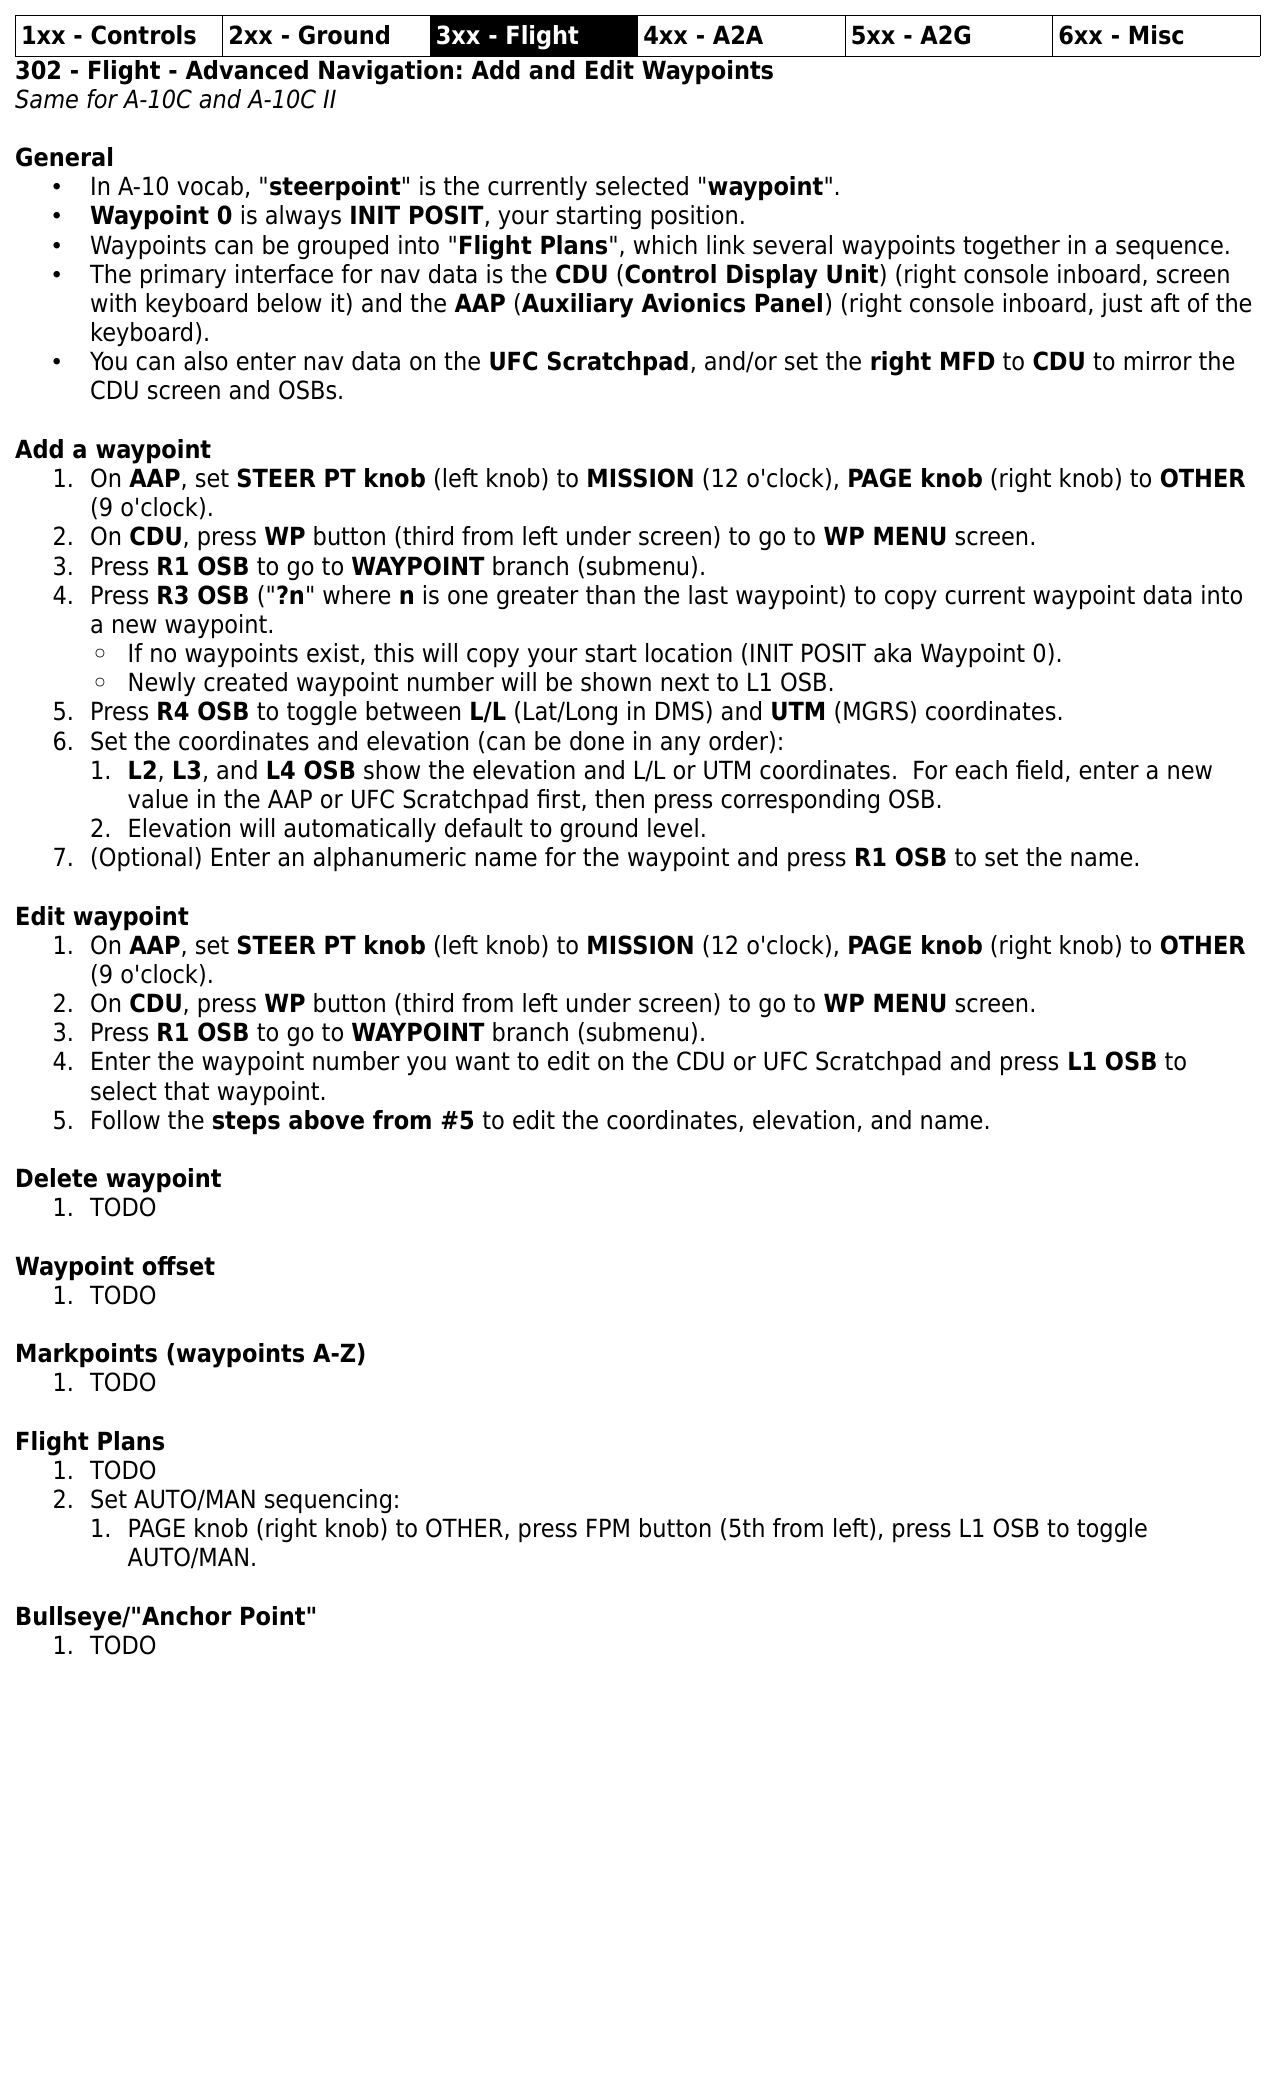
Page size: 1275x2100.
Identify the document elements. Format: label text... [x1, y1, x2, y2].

list Set the coordinates and elevation (can be done in any order): [52, 727, 1260, 756]
text Edit waypoint [15, 902, 1260, 931]
text 302 - Flight - Advanced Navigation: Add and Edit Waypoints [15, 57, 1260, 85]
text Same for A-10C and A-10C II [15, 85, 1260, 114]
list On AAP, set STEER PT knob (left knob) to MISSION (12 o'clock), PAGE knob (right knob) to OTHER (9 o'clock). [52, 931, 1260, 989]
list TODO [52, 1631, 1260, 1660]
list TODO [52, 1368, 1260, 1397]
text General [15, 143, 1260, 172]
list (Optional) Enter an alphanumeric name for the waypoint and press R1 OSB to set the name. [52, 843, 1260, 872]
text Waypoint offset [15, 1252, 1260, 1281]
list Waypoint 0 is always INIT POSIT, your starting position. [52, 202, 1260, 231]
list If no waypoints exist, this will copy your start location (INIT POSIT aka Waypoint 0). [90, 639, 1260, 668]
list On CDU, press WP button (third from left under screen) to go to WP MENU screen. [52, 522, 1260, 552]
list TODO [52, 1281, 1260, 1310]
table_header 4xx - A2A [638, 16, 845, 56]
list TODO [52, 1193, 1260, 1222]
list TODO [52, 1456, 1260, 1485]
table_header 2xx - Ground [223, 16, 430, 56]
text Flight Plans [15, 1427, 1260, 1456]
list L2, L3, and L4 OSB show the elevation and L/L or UTM coordinates. For each field, enter a new value in the AAP or UFC Scratchpad first, then press corresponding OSB. [90, 756, 1260, 814]
list Follow the steps above from #5 to edit the coordinates, elevation, and name. [52, 1106, 1260, 1135]
list Press R4 OSB to toggle between L/L (Lat/Long in DMS) and UTM (MGRS) coordinates. [52, 697, 1260, 727]
list Enter the waypoint number you want to edit on the CDU or UFC Scratchpad and press L1 OSB to select that waypoint. [52, 1047, 1260, 1106]
list PAGE knob (right knob) to OTHER, press FPM button (5th from left), press L1 OSB to toggle AUTO/MAN. [90, 1514, 1260, 1572]
list Elevation will automatically default to ground level. [90, 814, 1260, 843]
list In A-10 vocab, "steerpoint" is the currently selected "waypoint". [52, 172, 1260, 202]
text Bullseye/"Anchor Point" [15, 1602, 1260, 1631]
text Add a waypoint [15, 435, 1260, 464]
list Press R1 OSB to go to WAYPOINT branch (submenu). [52, 552, 1260, 581]
list On CDU, press WP button (third from left under screen) to go to WP MENU screen. [52, 989, 1260, 1018]
list Set AUTO/MAN sequencing: [52, 1485, 1260, 1514]
list Press R3 OSB ("?n" where n is one greater than the last waypoint) to copy current waypoint data into a new waypoint. [52, 581, 1260, 639]
list Newly created waypoint number will be shown next to L1 OSB. [90, 668, 1260, 697]
text Markpoints (waypoints A-Z) [15, 1339, 1260, 1368]
text Delete waypoint [15, 1164, 1260, 1193]
list Waypoints can be grouped into "Flight Plans", which link several waypoints together in a sequence. [52, 231, 1260, 260]
table_header 6xx - Misc [1053, 16, 1260, 56]
table_header 5xx - A2G [846, 16, 1052, 56]
list The primary interface for nav data is the CDU (Control Display Unit) (right console inboard, screen with keyboard below it) and the AAP (Auxiliary Avionics Panel) (right console inboard, just aft of the keyboard). [52, 260, 1260, 347]
list On AAP, set STEER PT knob (left knob) to MISSION (12 o'clock), PAGE knob (right knob) to OTHER (9 o'clock). [52, 464, 1260, 522]
table_header 3xx - Flight [431, 16, 637, 56]
list Press R1 OSB to go to WAYPOINT branch (submenu). [52, 1018, 1260, 1047]
table_header 1xx - Controls [16, 16, 222, 56]
list You can also enter nav data on the UFC Scratchpad, and/or set the right MFD to CDU to mirror the CDU screen and OSBs. [52, 347, 1260, 406]
